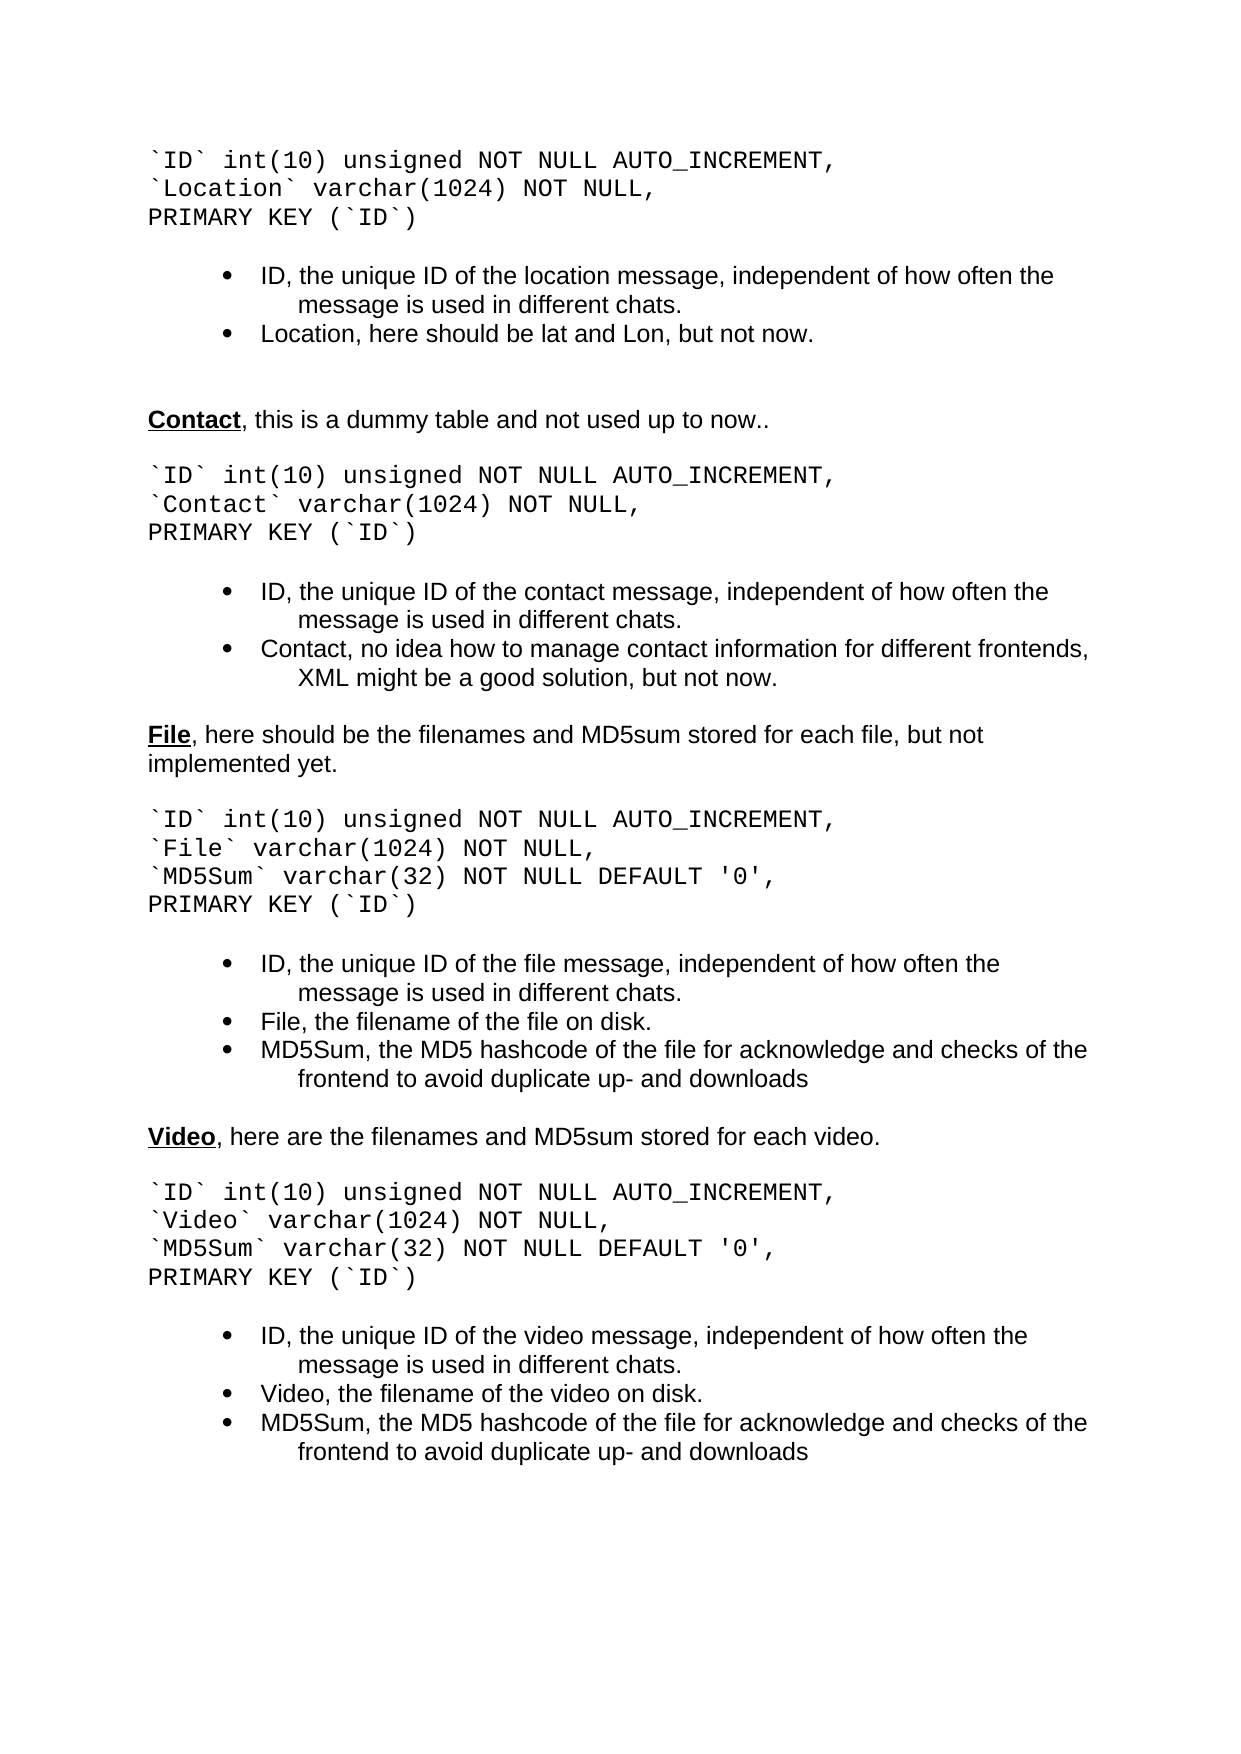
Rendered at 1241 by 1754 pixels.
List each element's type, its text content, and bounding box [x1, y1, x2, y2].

list Contact, no idea how to manage contact information for different frontends, XML might be a good solution, but not now. [223, 634, 1093, 692]
text PRIMARY KEY (`ID`) [148, 519, 1093, 548]
list Video, the filename of the video on disk. [223, 1379, 1093, 1408]
text PRIMARY KEY (`ID`) [148, 1264, 1093, 1292]
text PRIMARY KEY (`ID`) [148, 892, 1093, 920]
text `MD5Sum` varchar(32) NOT NULL DEFAULT '0', [148, 863, 1093, 892]
text `Location` varchar(1024) NOT NULL, [148, 176, 1093, 204]
text `File` varchar(1024) NOT NULL, [148, 835, 1093, 863]
text `ID` int(10) unsigned NOT NULL AUTO_INCREMENT, [148, 807, 1093, 835]
text `Video` varchar(1024) NOT NULL, [148, 1207, 1093, 1236]
text Video, here are the filenames and MD5sum stored for each video. [148, 1122, 1093, 1150]
list MD5Sum, the MD5 hashcode of the file for acknowledge and checks of the frontend to avoid duplicate up- and downloads [223, 1035, 1093, 1093]
list ID, the unique ID of the location message, independent of how often the message is used in different chats. [223, 261, 1093, 319]
list ID, the unique ID of the contact message, independent of how often the message is used in different chats. [223, 577, 1093, 634]
list ID, the unique ID of the file message, independent of how often the message is used in different chats. [223, 949, 1093, 1006]
text `ID` int(10) unsigned NOT NULL AUTO_INCREMENT, [148, 463, 1093, 491]
text `ID` int(10) unsigned NOT NULL AUTO_INCREMENT, [148, 148, 1093, 176]
list ID, the unique ID of the video message, independent of how often the message is used in different chats. [223, 1321, 1093, 1379]
text `ID` int(10) unsigned NOT NULL AUTO_INCREMENT, [148, 1179, 1093, 1207]
text `MD5Sum` varchar(32) NOT NULL DEFAULT '0', [148, 1236, 1093, 1264]
text Contact, this is a dummy table and not used up to now.. [148, 405, 1093, 434]
list File, the filename of the file on disk. [223, 1006, 1093, 1035]
list Location, here should be lat and Lon, but not now. [223, 319, 1093, 348]
text `Contact` varchar(1024) NOT NULL, [148, 491, 1093, 519]
text PRIMARY KEY (`ID`) [148, 204, 1093, 233]
list MD5Sum, the MD5 hashcode of the file for acknowledge and checks of the frontend to avoid duplicate up- and downloads [223, 1408, 1093, 1465]
text File, here should be the filenames and MD5sum stored for each file, but not implemented yet. [148, 721, 1093, 778]
